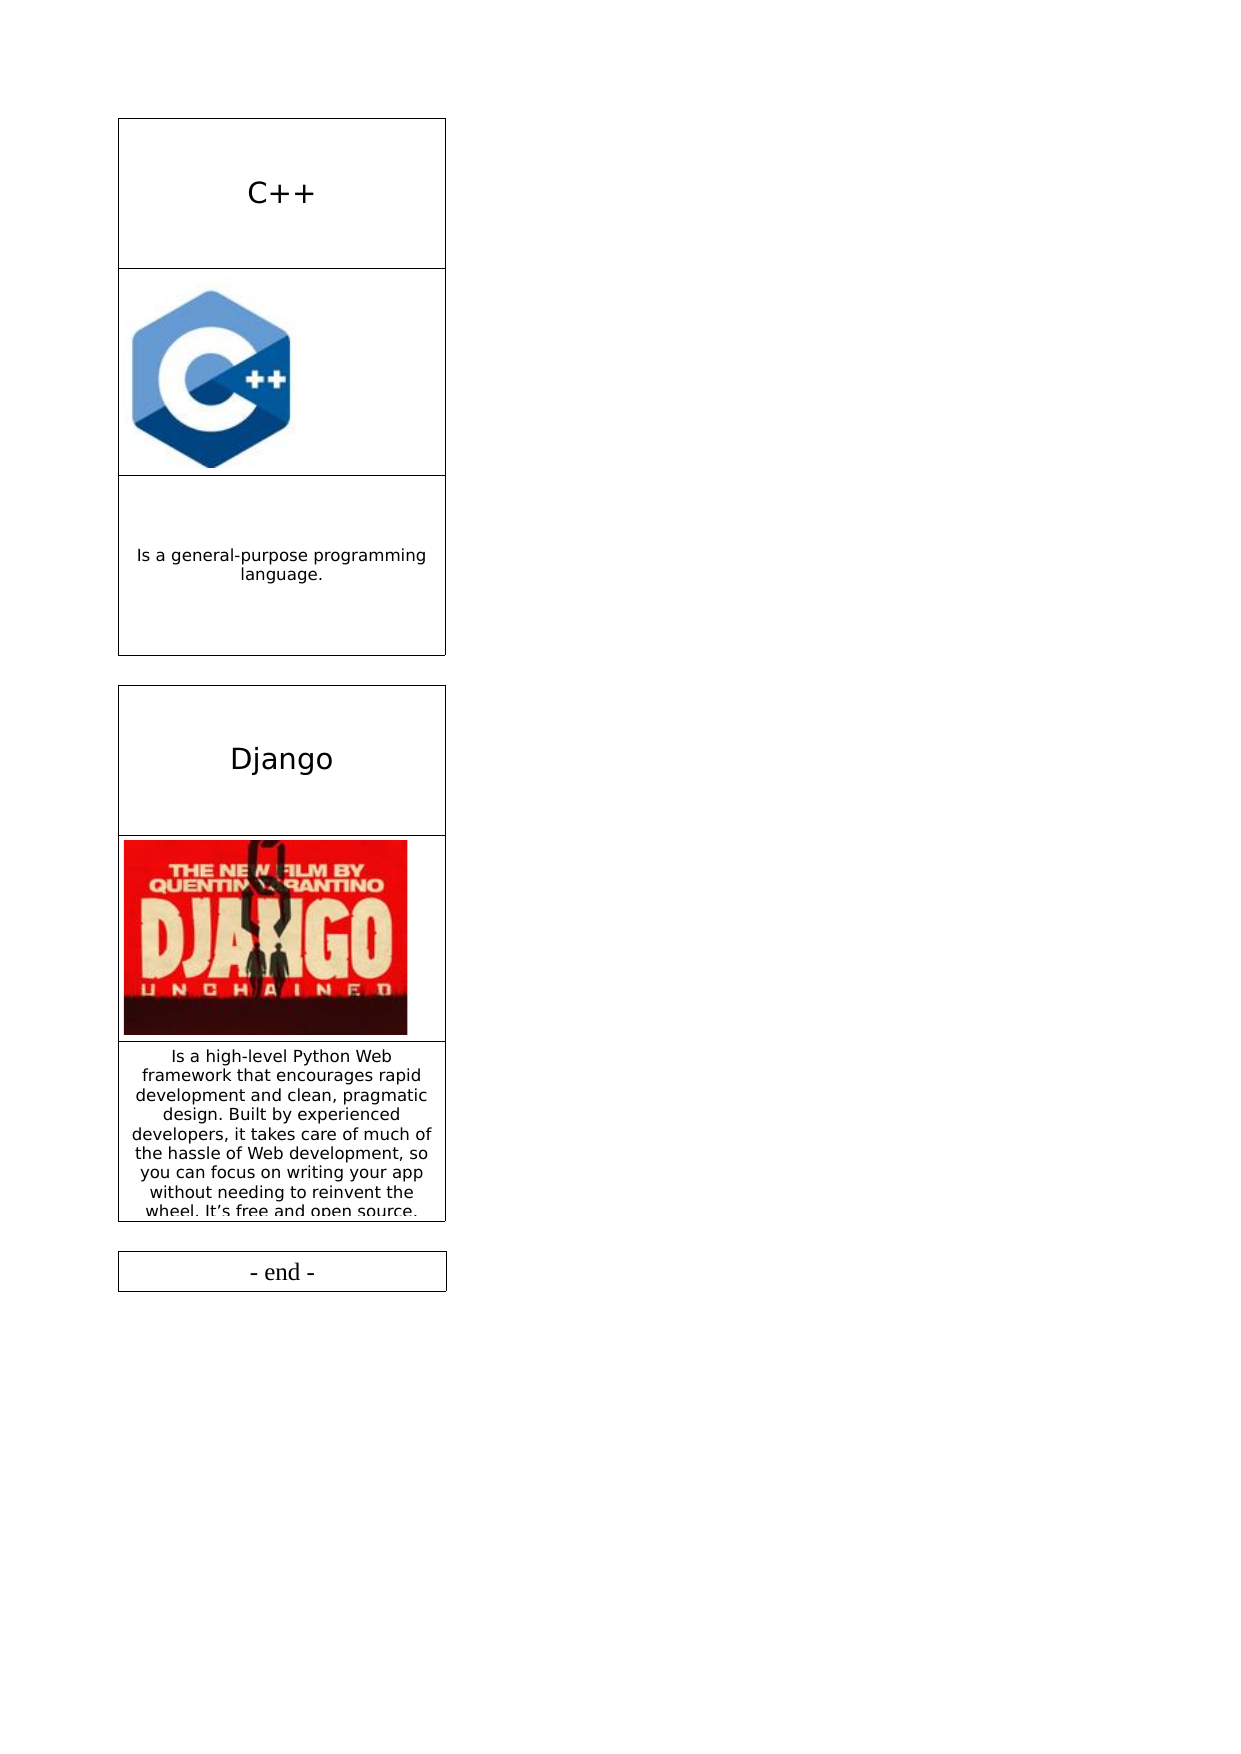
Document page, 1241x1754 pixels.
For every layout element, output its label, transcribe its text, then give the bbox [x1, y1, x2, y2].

table_header - end - [119, 1252, 446, 1291]
table_cell Is a high-level Python Web framework that encourages rapid development and clean, pragmatic design. Built by experienced developers, it takes care of much of the hassle of Web development, so you can focus on writing your app without needing to reinvent the wheel. It’s free and open source. [119, 1042, 445, 1221]
table_header Django [119, 686, 445, 834]
picture [123, 273, 309, 468]
table_cell [119, 269, 445, 475]
table_cell [119, 836, 445, 1041]
picture [123, 840, 408, 1035]
table_header C++ [119, 119, 445, 268]
table_cell Is a general-purpose programming language. [119, 476, 445, 655]
